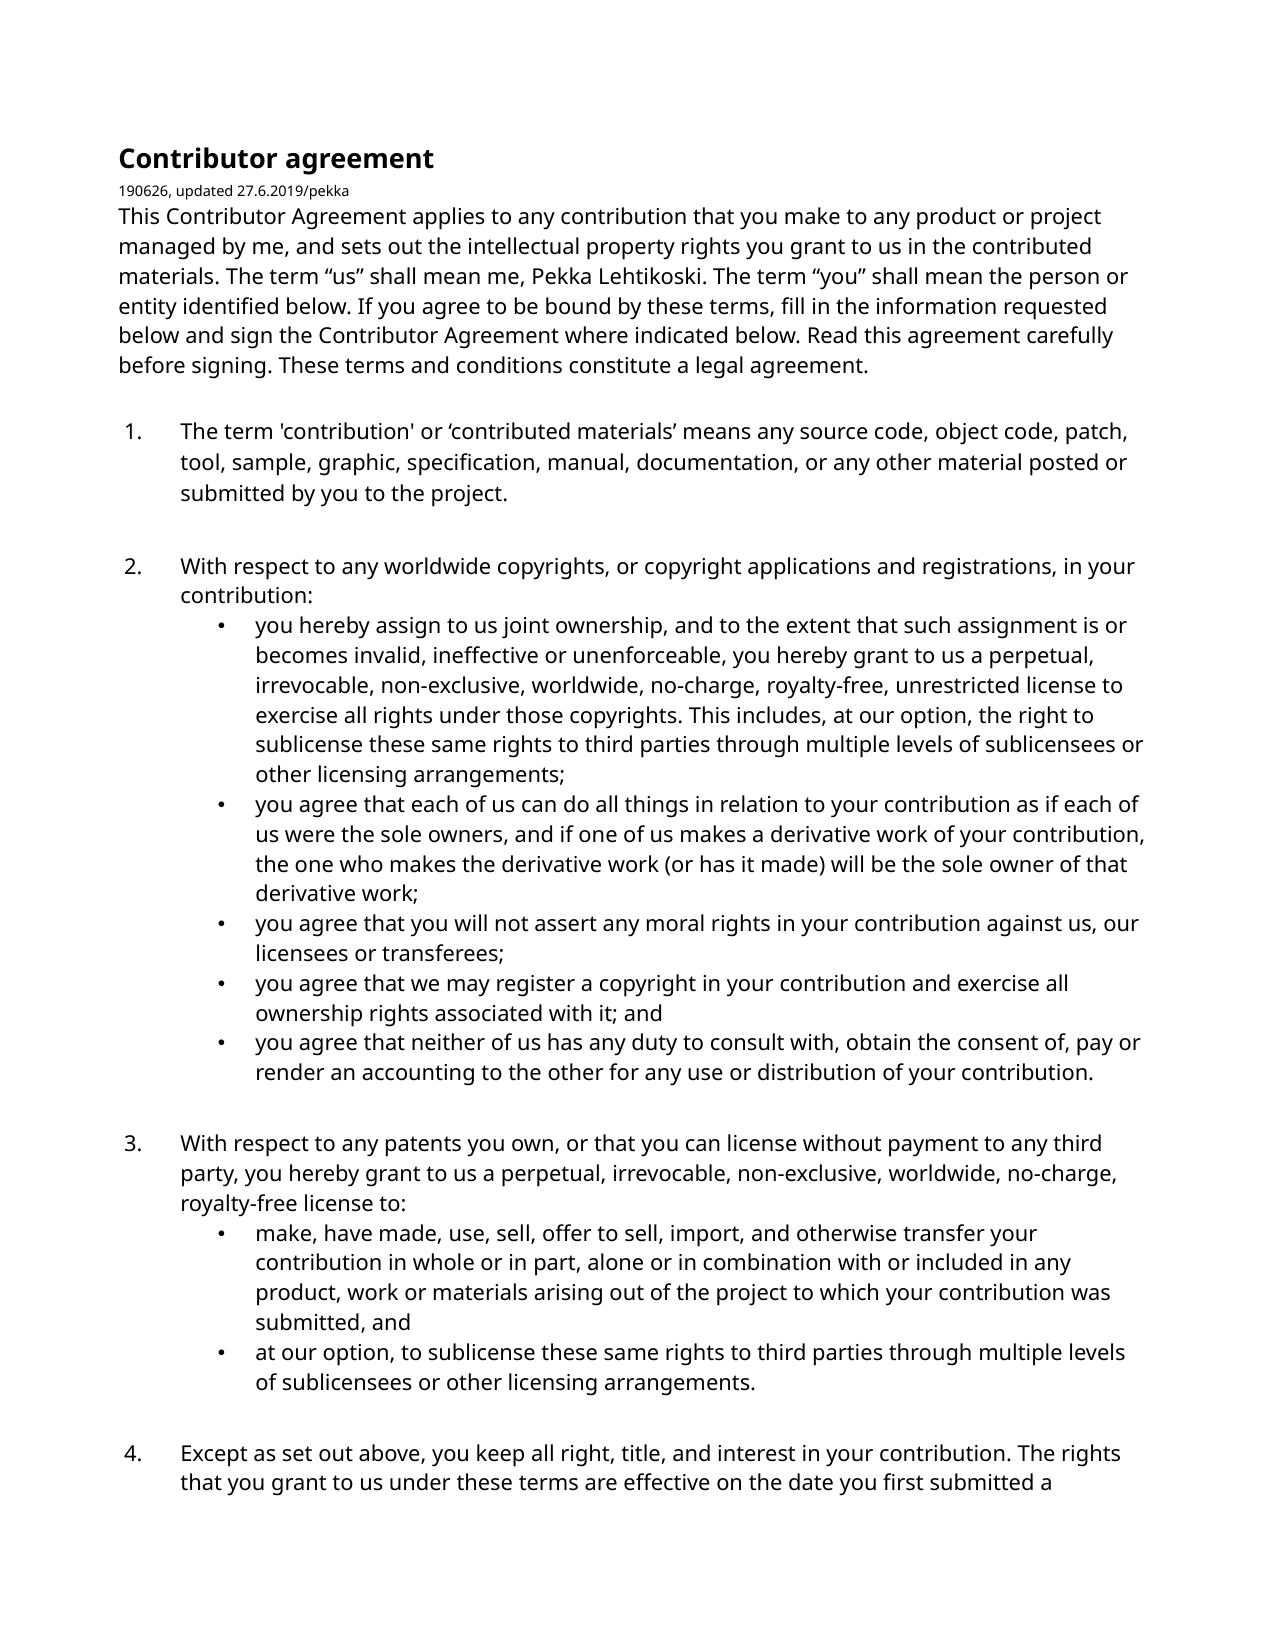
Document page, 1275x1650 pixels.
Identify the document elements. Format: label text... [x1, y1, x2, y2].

subtitle Contributor agreement [118, 139, 1157, 176]
text This Contributor Agreement applies to any contribution that you make to any product or project managed by me, and sets out the intellectual property rights you grant to us in the contributed materials. The term “us” shall mean me, Pekka Lehtikoski. The term “you” shall mean the person or entity identified below. If you agree to be bound by these terms, fill in the information requested below and sign the Contributor Agreement where indicated below. Read this agreement carefully before signing. These terms and conditions constitute a legal agreement. [118, 201, 1157, 380]
table_cell 2. [118, 545, 174, 1122]
text 190626, updated 27.6.2019/pekka [118, 181, 1157, 200]
table_header The term 'contribution' or ‘contributed materials’ means any source code, object code, patch, tool, sample, graphic, specification, manual, documentation, or any other material posted or submitted by you to the project. [174, 410, 1157, 545]
table_cell With respect to any patents you own, or that you can license without payment to any third party, you hereby grant to us a perpetual, irrevocable, non-exclusive, worldwide, no-charge, royalty-free license to: make, have made, use, sell, offer to sell, import, and otherwise transfer your contribution in whole or in part, alone or in combination with or included in any product, work or materials arising out of the project to which your contribution was submitted, and at our option, to sublicense these same rights to third parties through multiple levels of sublicensees or other licensing arrangements. [174, 1123, 1157, 1432]
table_cell 4. [118, 1432, 174, 1503]
table_header 1. [118, 410, 174, 545]
table_cell With respect to any worldwide copyrights, or copyright applications and registrations, in your contribution: you hereby assign to us joint ownership, and to the extent that such assignment is or becomes invalid, ineffective or unenforceable, you hereby grant to us a perpetual, irrevocable, non-exclusive, worldwide, no-charge, royalty-free, unrestricted license to exercise all rights under those copyrights. This includes, at our option, the right to sublicense these same rights to third parties through multiple levels of sublicensees or other licensing arrangements; you agree that each of us can do all things in relation to your contribution as if each of us were the sole owners, and if one of us makes a derivative work of your contribution, the one who makes the derivative work (or has it made) will be the sole owner of that derivative work; you agree that you will not assert any moral rights in your contribution against us, our licensees or transferees; you agree that we may register a copyright in your contribution and exercise all ownership rights associated with it; and you agree that neither of us has any duty to consult with, obtain the consent of, pay or render an accounting to the other for any use or distribution of your contribution. [174, 545, 1157, 1122]
table_cell 3. [118, 1123, 174, 1432]
table_cell Except as set out above, you keep all right, title, and interest in your contribution. The rights that you grant to us under these terms are effective on the date you first submitted a [174, 1432, 1157, 1503]
